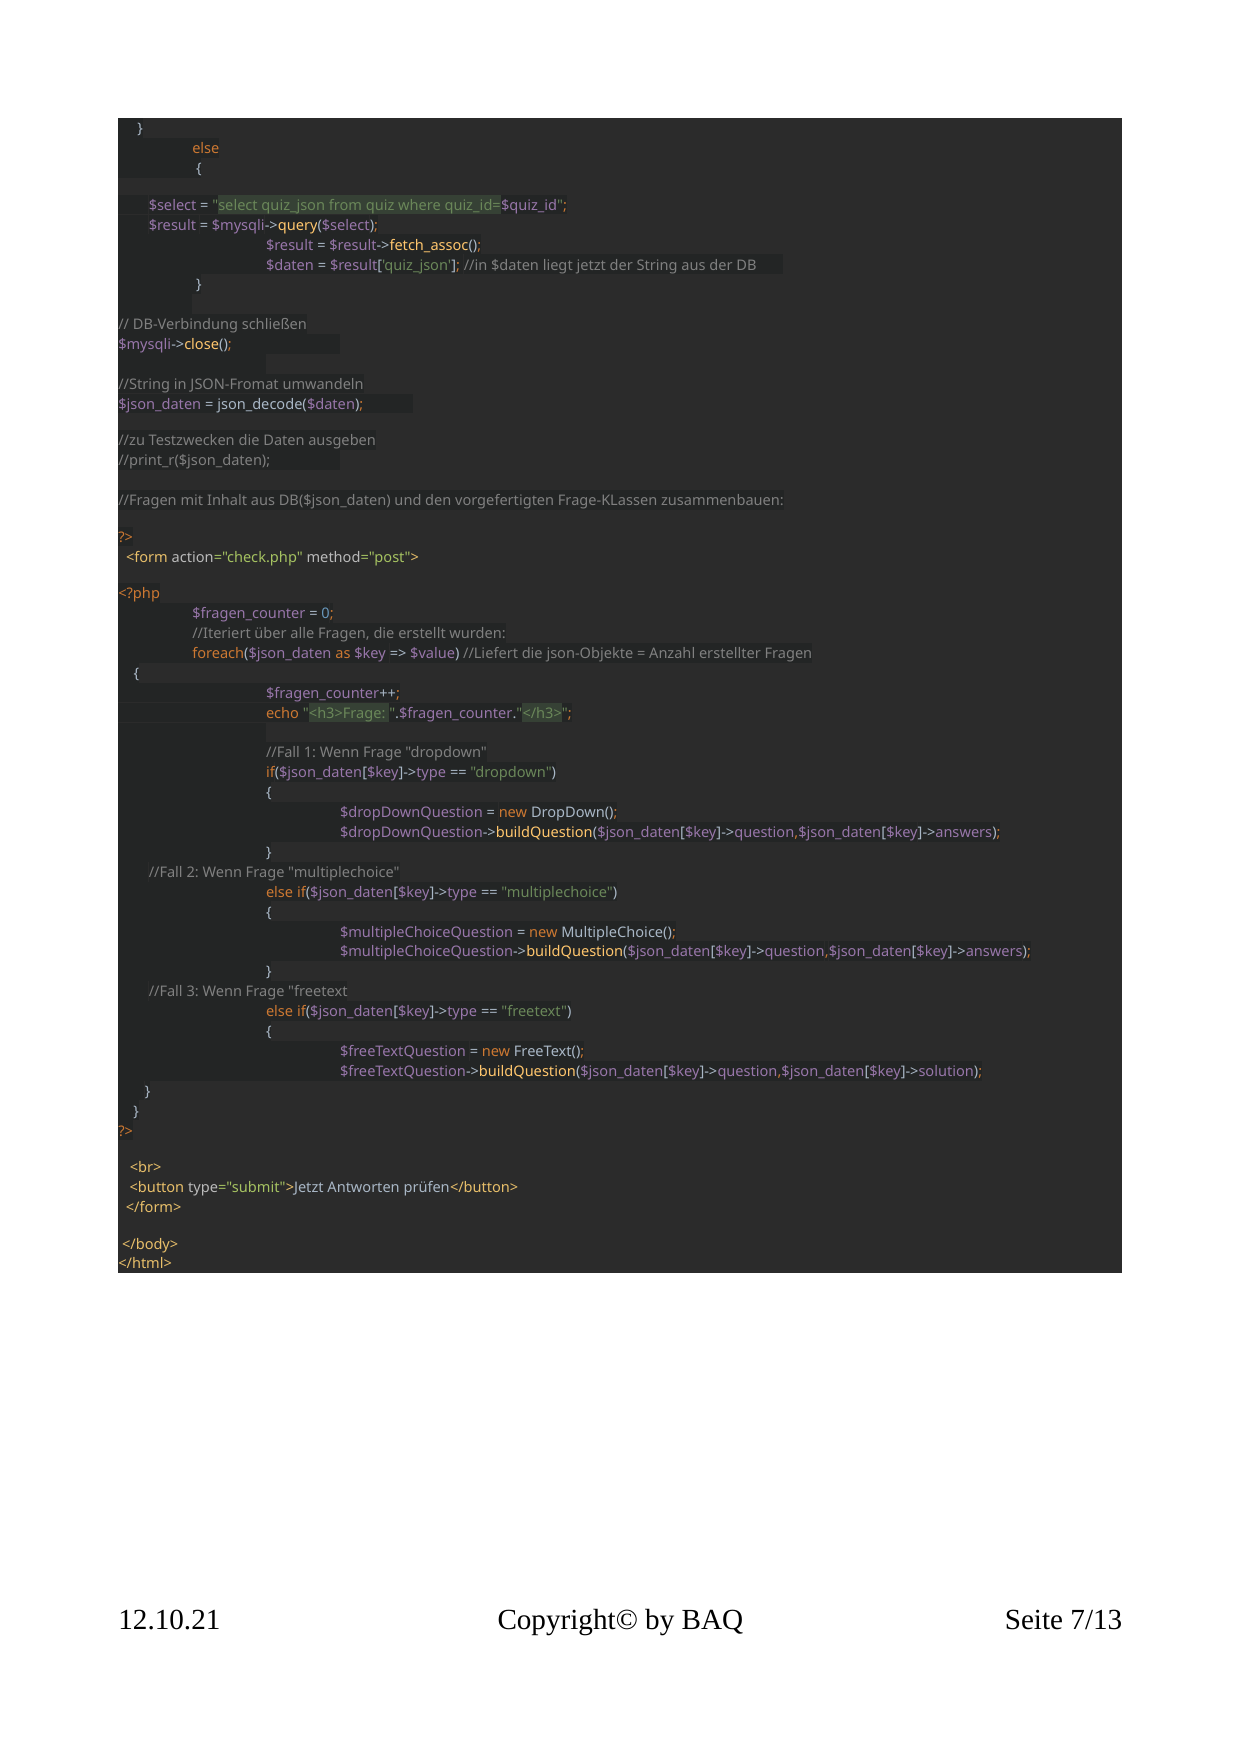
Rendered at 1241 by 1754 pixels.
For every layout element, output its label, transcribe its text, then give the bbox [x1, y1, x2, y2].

text } else { $select = "select quiz_json from quiz where quiz_id=$quiz_id"; $result = $mysqli->query($select); $result = $result->fetch_assoc(); $daten = $result['quiz_json']; //in $daten liegt jetzt der String aus der DB } // DB-Verbindung schließen $mysqli->close(); //String in JSON-Fromat umwandeln $json_daten = json_decode($daten); //zu Testzwecken die Daten ausgeben //print_r($json_daten); //Fragen mit Inhalt aus DB($json_daten) und den vorgefertigten Frage-KLassen zusammenbauen: ?> <form action="check.php" method="post"> <?php $fragen_counter = 0; //Iteriert über alle Fragen, die erstellt wurden: foreach($json_daten as $key => $value) //Liefert die json-Objekte = Anzahl erstellter Fragen { $fragen_counter++; echo "<h3>Frage: ".$fragen_counter."</h3>"; //Fall 1: Wenn Frage "dropdown" if($json_daten[$key]->type == "dropdown") { $dropDownQuestion = new DropDown(); $dropDownQuestion->buildQuestion($json_daten[$key]->question,$json_daten[$key]->answers); } //Fall 2: Wenn Frage "multiplechoice" else if($json_daten[$key]->type == "multiplechoice") { $multipleChoiceQuestion = new MultipleChoice(); $multipleChoiceQuestion->buildQuestion($json_daten[$key]->question,$json_daten[$key]->answers); } //Fall 3: Wenn Frage "freetext else if($json_daten[$key]->type == "freetext") { $freeTextQuestion = new FreeText(); $freeTextQuestion->buildQuestion($json_daten[$key]->question,$json_daten[$key]->solution); } } ?> <br> <button type="submit">Jetzt Antworten prüfen</button> </form> </body> </html> [118, 118, 1122, 1273]
